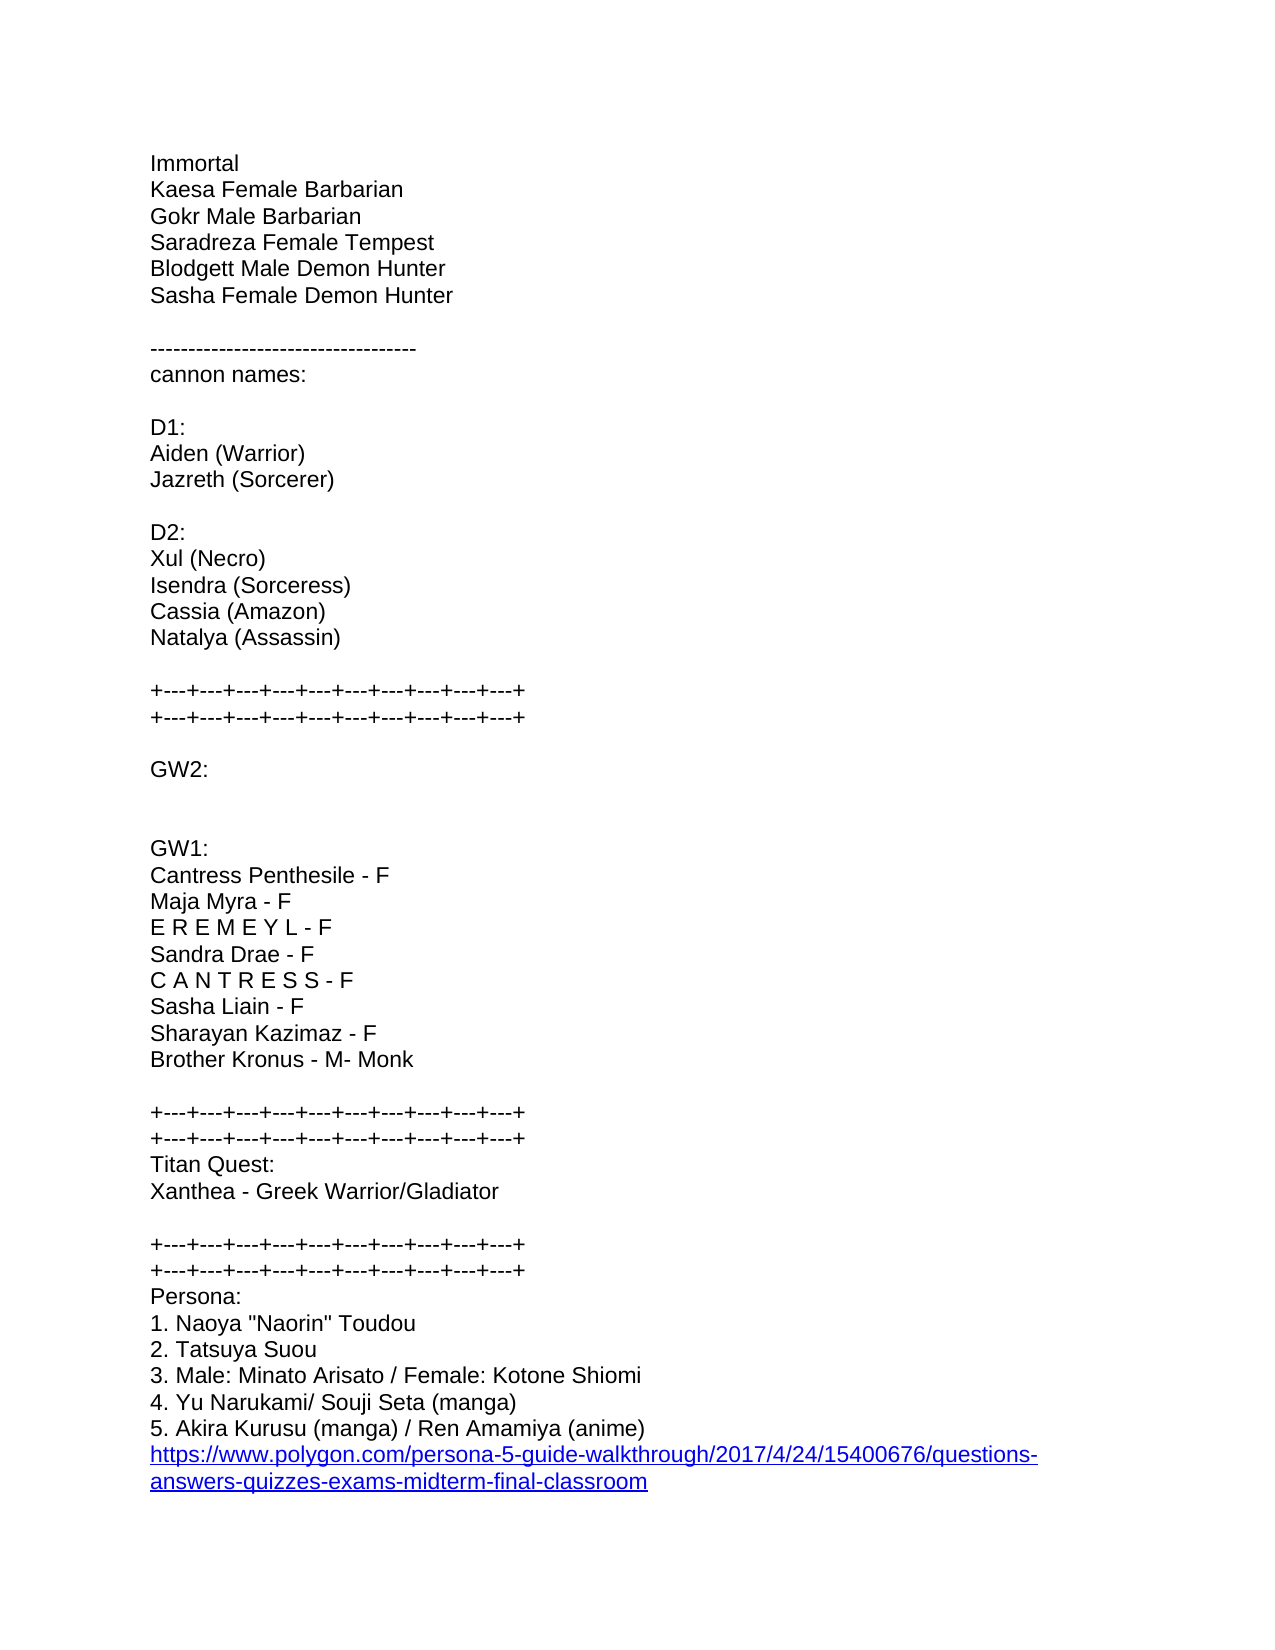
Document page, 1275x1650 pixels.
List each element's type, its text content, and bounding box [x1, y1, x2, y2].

text E R E M E Y L - F [150, 914, 1125, 941]
text Isendra (Sorceress) [150, 572, 1125, 598]
text Xul (Necro) [150, 545, 1125, 572]
text +---+---+---+---+---+---+---+---+---+---+ [150, 1231, 1125, 1257]
text 1. Naoya "Naorin" Toudou [150, 1309, 1125, 1336]
text Sasha Female Demon Hunter [150, 282, 1125, 308]
text Immortal [150, 150, 1125, 176]
text Gokr Male Barbarian [150, 203, 1125, 229]
text Jazreth (Sorcerer) [150, 466, 1125, 493]
text cannon names: [150, 361, 1125, 387]
text Titan Quest: [150, 1151, 1125, 1178]
text +---+---+---+---+---+---+---+---+---+---+ [150, 1099, 1125, 1125]
text +---+---+---+---+---+---+---+---+---+---+ [150, 1257, 1125, 1283]
text D1: [150, 413, 1125, 440]
text Aiden (Warrior) [150, 440, 1125, 466]
text GW1: [150, 835, 1125, 862]
text Sharayan Kazimaz - F [150, 1020, 1125, 1046]
text ----------------------------------- [150, 334, 1125, 361]
text Maja Myra - F [150, 888, 1125, 914]
text Saradreza Female Tempest [150, 229, 1125, 255]
text GW2: [150, 756, 1125, 782]
text 4. Yu Narukami/ Souji Seta (manga) [150, 1389, 1125, 1415]
text Brother Kronus - M- Monk [150, 1046, 1125, 1072]
text +---+---+---+---+---+---+---+---+---+---+ [150, 1125, 1125, 1151]
text Sandra Drae - F [150, 941, 1125, 967]
text Cantress Penthesile - F [150, 862, 1125, 888]
text Persona: [150, 1283, 1125, 1309]
text Blodgett Male Demon Hunter [150, 255, 1125, 282]
text +---+---+---+---+---+---+---+---+---+---+ [150, 703, 1125, 730]
text 3. Male: Minato Arisato / Female: Kotone Shiomi [150, 1362, 1125, 1389]
text Sasha Liain - F [150, 993, 1125, 1020]
text https://www.polygon.com/persona-5-guide-walkthrough/2017/4/24/15400676/questions-answers-quizzes-exams-midterm-final-classroom [150, 1441, 1125, 1494]
text D2: [150, 519, 1125, 545]
text +---+---+---+---+---+---+---+---+---+---+ [150, 677, 1125, 703]
text C A N T R E S S - F [150, 967, 1125, 993]
text 2. Tatsuya Suou [150, 1336, 1125, 1362]
text Natalya (Assassin) [150, 624, 1125, 651]
text Xanthea - Greek Warrior/Gladiator [150, 1178, 1125, 1204]
text Kaesa Female Barbarian [150, 176, 1125, 203]
text 5. Akira Kurusu (manga) / Ren Amamiya (anime) [150, 1415, 1125, 1441]
text Cassia (Amazon) [150, 598, 1125, 624]
